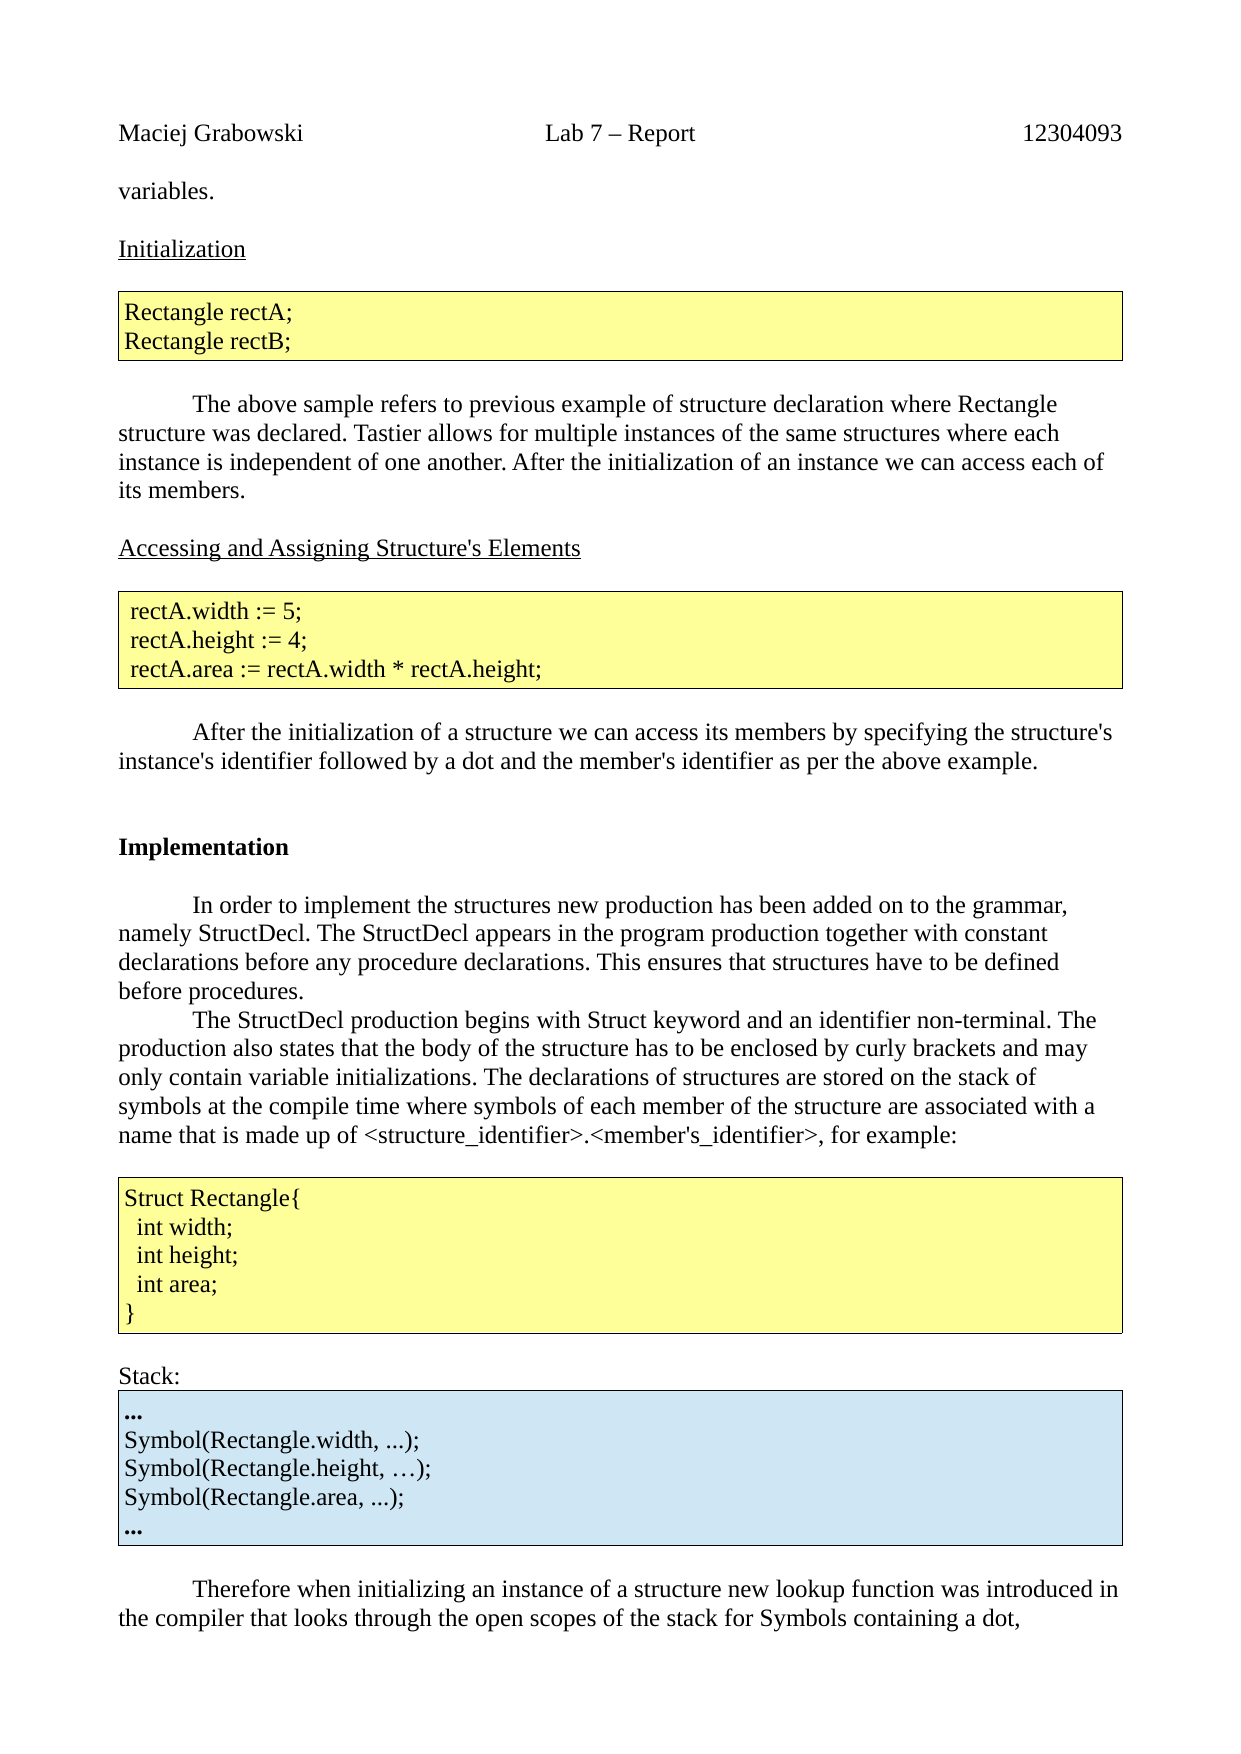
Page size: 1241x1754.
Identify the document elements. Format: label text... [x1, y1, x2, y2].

table_header Rectangle rectA; Rectangle rectB; [119, 292, 1122, 360]
table_header Struct Rectangle{ int width; int height; int area; } [119, 1178, 1122, 1332]
text In order to implement the structures new production has been added on to the grammar, namely StructDecl. The StructDecl appears in the program production together with constant declarations before any procedure declarations. This ensures that structures have to be defined before procedures. [118, 890, 1122, 1005]
text Initialization [118, 234, 1122, 263]
table_header rectA.width := 5; rectA.height := 4; rectA.area := rectA.width * rectA.height; [119, 592, 1122, 688]
text The StructDecl production begins with Struct keyword and an identifier non-terminal. The production also states that the body of the structure has to be enclosed by curly brackets and may only contain variable initializations. The declarations of structures are stored on the stack of symbols at the compile time where symbols of each member of the structure are associated with a name that is made up of <structure_identifier>.<member's_identifier>, for example: [118, 1005, 1122, 1148]
text variables. [118, 176, 1122, 205]
text Accessing and Assigning Structure's Elements [118, 533, 1122, 562]
text The above sample refers to previous example of structure declaration where Rectangle structure was declared. Tastier allows for multiple instances of the same structures where each instance is independent of one another. After the initialization of an instance we can access each of its members. [118, 389, 1122, 504]
text Implementation [118, 832, 1122, 861]
text Stack: [118, 1361, 1122, 1390]
text After the initialization of a structure we can access its members by specifying the structure's instance's identifier followed by a dot and the member's identifier as per the above example. [118, 717, 1122, 775]
text Therefore when initializing an instance of a structure new lookup function was introduced in the compiler that looks through the open scopes of the stack for Symbols containing a dot, [118, 1574, 1122, 1632]
table_header ... Symbol(Rectangle.width, ...); Symbol(Rectangle.height, …); Symbol(Rectangle.area, ...); ... [119, 1391, 1122, 1545]
